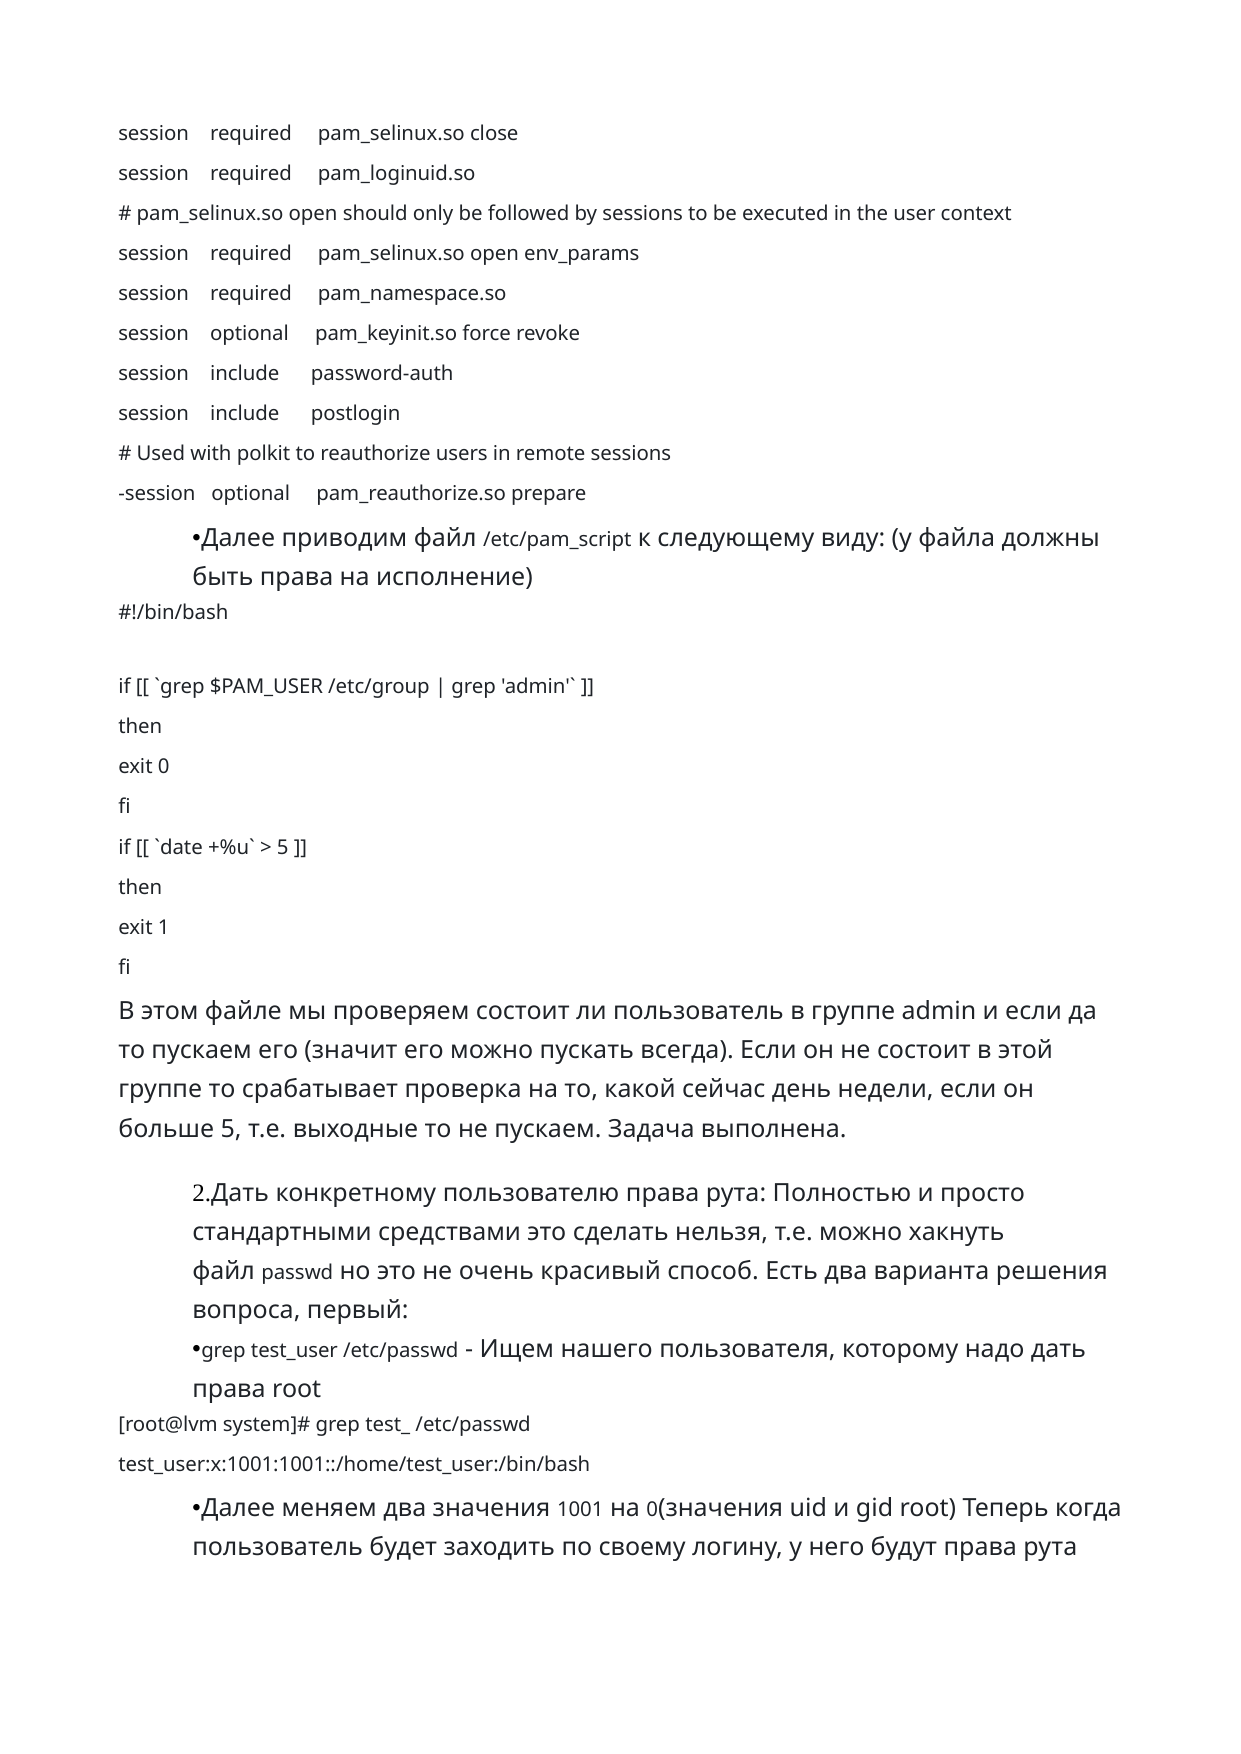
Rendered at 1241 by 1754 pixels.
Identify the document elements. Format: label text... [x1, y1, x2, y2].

text test_user:x:1001:1001::/home/test_user:/bin/bash [118, 1449, 1122, 1477]
text [root@lvm system]# grep test_ /etc/passwd [118, 1409, 1122, 1437]
text if [[ `grep $PAM_USER /etc/group | grep 'admin'` ]] [118, 672, 1122, 699]
text exit 1 [118, 912, 1122, 940]
text session include password-auth [118, 359, 1122, 386]
text fi [118, 953, 1122, 980]
list grep test_user /etc/passwd - Ищем нашего пользователя, которому надо дать права root [118, 1331, 1122, 1404]
text session required pam_selinux.so open env_params [118, 238, 1122, 266]
text session required pam_namespace.so [118, 278, 1122, 306]
text session required pam_selinux.so close [118, 118, 1122, 146]
text -session optional pam_reauthorize.so prepare [118, 479, 1122, 507]
text fi [118, 792, 1122, 820]
text exit 0 [118, 752, 1122, 780]
list Далее приводим файл /etc/pam_script к следующему виду: (у файла должны быть права на исполнение) [118, 519, 1122, 592]
text then [118, 872, 1122, 900]
text session include postlogin [118, 399, 1122, 427]
text session optional pam_keyinit.so force revoke [118, 319, 1122, 346]
text session required pam_loginuid.so [118, 158, 1122, 186]
text if [[ `date +%u` > 5 ]] [118, 832, 1122, 860]
text # Used with polkit to reauthorize users in remote sessions [118, 439, 1122, 467]
text # pam_selinux.so open should only be followed by sessions to be executed in the user context [118, 198, 1122, 226]
text В этом файле мы проверяем состоит ли пользователь в группе admin и если да то пускаем его (значит его можно пускать всегда). Если он не состоит в этой группе то срабатывает проверка на то, какой сейчас день недели, если он больше 5, т.е. выходные то не пускаем. Задача выполнена. [118, 993, 1122, 1144]
text #!/bin/bash [118, 597, 1122, 625]
text then [118, 712, 1122, 740]
list Дать конкретному пользователю права рута: Полностью и просто стандартными средствами это сделать нельзя, т.е. можно хакнуть файл passwd но это не очень красивый способ. Есть два варианта решения вопроса, первый: [118, 1174, 1122, 1326]
list Далее меняем два значения 1001 на 0(значения uid и gid root) Теперь когда пользователь будет заходить по своему логину, у него будут права рута [118, 1489, 1122, 1563]
